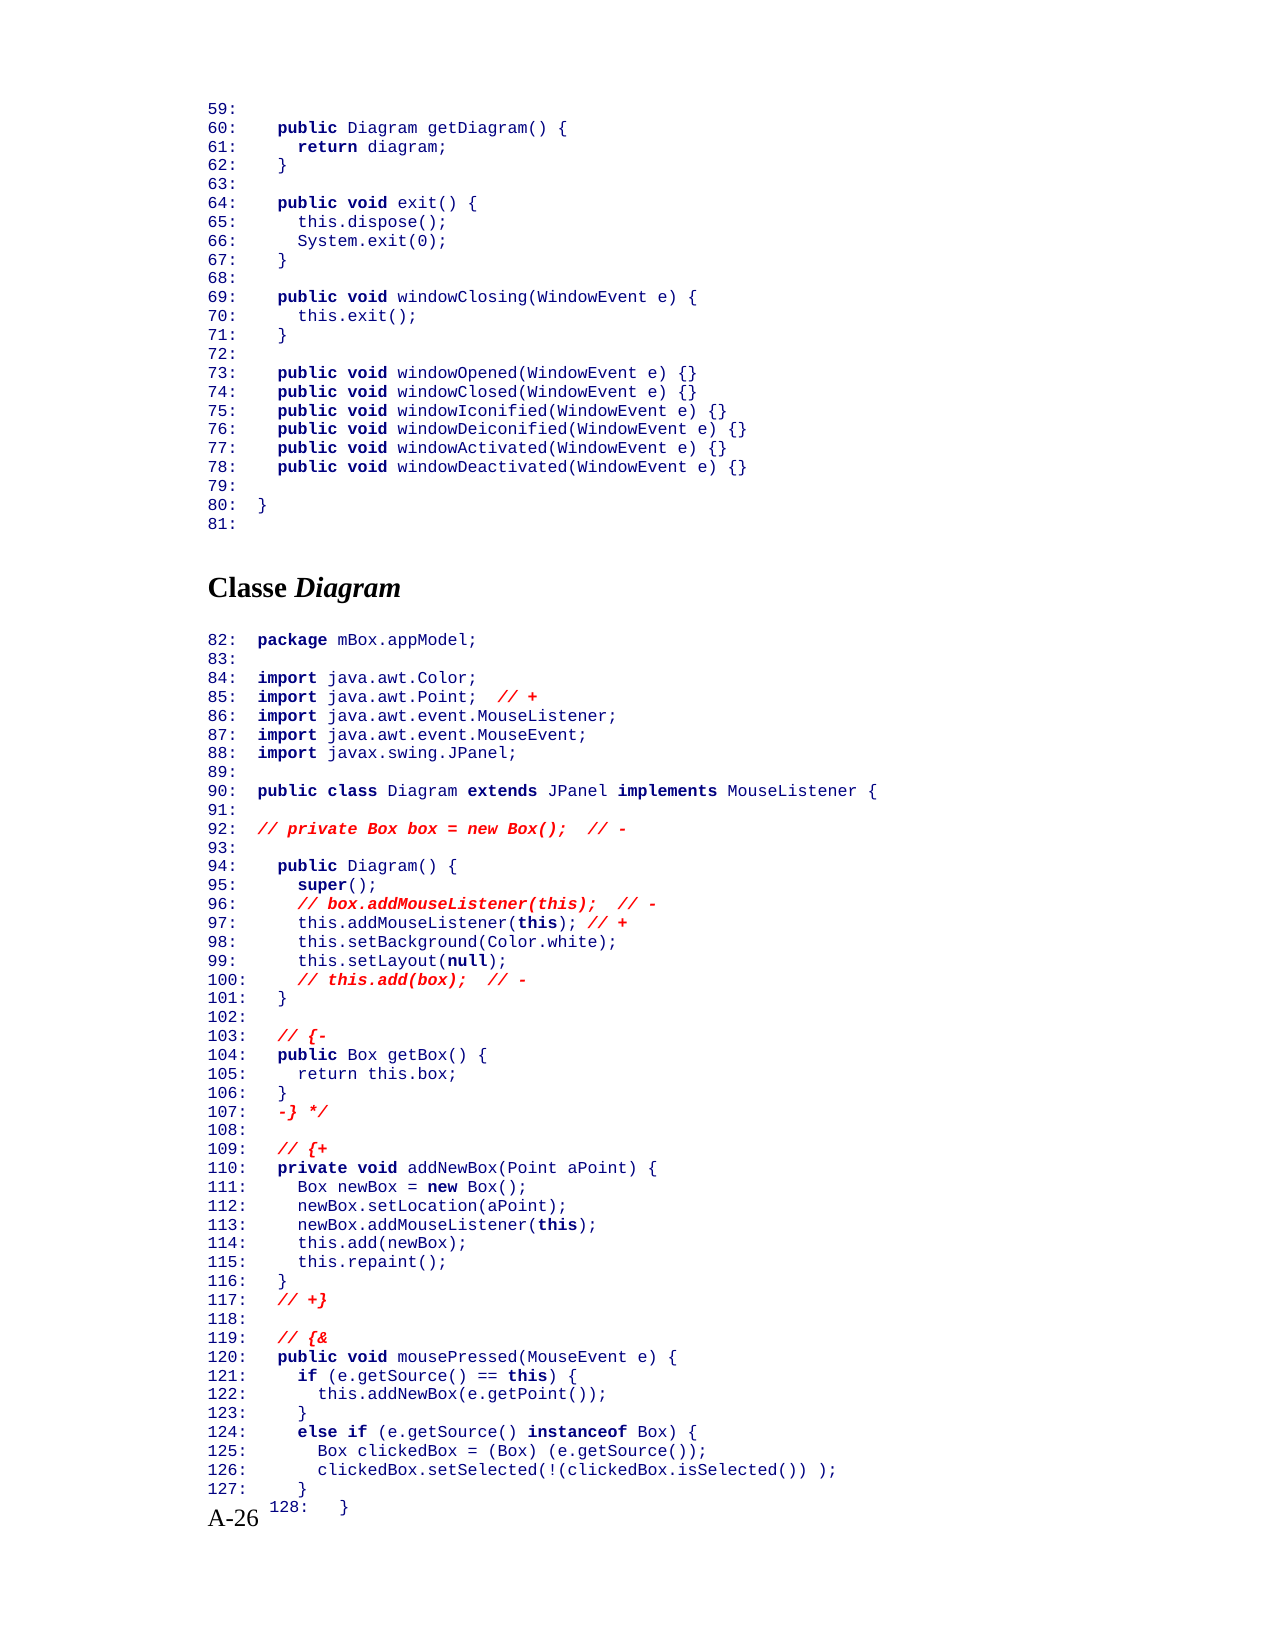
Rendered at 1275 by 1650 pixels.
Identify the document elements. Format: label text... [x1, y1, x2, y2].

text 97: this.addMouseListener(this); // + [207, 914, 1156, 933]
text 105: return this.box; [207, 1065, 1156, 1084]
text 111: Box newBox = new Box(); [207, 1178, 1156, 1197]
text 121: if (e.getSource() == this) { [207, 1367, 1156, 1386]
text 115: this.repaint(); [207, 1254, 1156, 1273]
text 106: } [207, 1084, 1156, 1103]
text 119: // {& [207, 1329, 1156, 1348]
text 76: public void windowDeiconified(WindowEvent e) {} [207, 421, 1156, 440]
text 118: [207, 1311, 1156, 1329]
text 62: } [207, 157, 1156, 176]
text 82: package mBox.appModel; [207, 632, 1156, 651]
text 120: public void mousePressed(MouseEvent e) { [207, 1348, 1156, 1367]
text 61: return diagram; [207, 138, 1156, 157]
text 103: // {- [207, 1028, 1156, 1047]
text 123: } [207, 1405, 1156, 1424]
text 100: // this.add(box); // - [207, 971, 1156, 990]
text 114: this.add(newBox); [207, 1235, 1156, 1254]
text 89: [207, 764, 1156, 783]
text 86: import java.awt.event.MouseListener; [207, 707, 1156, 726]
text 75: public void windowIconified(WindowEvent e) {} [207, 402, 1156, 421]
text Classe Diagram [207, 572, 1156, 604]
text 79: [207, 477, 1156, 496]
text 85: import java.awt.Point; // + [207, 688, 1156, 707]
text 71: } [207, 327, 1156, 346]
text 78: public void windowDeactivated(WindowEvent e) {} [207, 459, 1156, 477]
text 77: public void windowActivated(WindowEvent e) {} [207, 440, 1156, 459]
text 109: // {+ [207, 1141, 1156, 1160]
text 101: } [207, 990, 1156, 1009]
text 67: } [207, 251, 1156, 270]
text 124: else if (e.getSource() instanceof Box) { [207, 1424, 1156, 1442]
text 94: public Diagram() { [207, 858, 1156, 877]
text 81: [207, 515, 1156, 534]
text 91: [207, 801, 1156, 820]
text 104: public Box getBox() { [207, 1047, 1156, 1065]
text 126: clickedBox.setSelected(!(clickedBox.isSelected()) ); [207, 1461, 1156, 1480]
text 99: this.setLayout(null); [207, 952, 1156, 971]
text 70: this.exit(); [207, 308, 1156, 327]
text 113: newBox.addMouseListener(this); [207, 1216, 1156, 1235]
text 90: public class Diagram extends JPanel implements MouseListener { [207, 783, 1156, 801]
text 117: // +} [207, 1292, 1156, 1311]
text 87: import java.awt.event.MouseEvent; [207, 726, 1156, 745]
text 74: public void windowClosed(WindowEvent e) {} [207, 383, 1156, 402]
text 63: [207, 176, 1156, 195]
text 92: // private Box box = new Box(); // - [207, 820, 1156, 839]
text 98: this.setBackground(Color.white); [207, 933, 1156, 952]
text 83: [207, 651, 1156, 669]
text 125: Box clickedBox = (Box) (e.getSource()); [207, 1442, 1156, 1461]
text 72: [207, 346, 1156, 364]
text 122: this.addNewBox(e.getPoint()); [207, 1386, 1156, 1405]
text 65: this.dispose(); [207, 213, 1156, 232]
text 108: [207, 1122, 1156, 1141]
text 93: [207, 839, 1156, 858]
text 59: [207, 100, 1156, 119]
text 96: // box.addMouseListener(this); // - [207, 896, 1156, 914]
text 102: [207, 1009, 1156, 1028]
text 80: } [207, 496, 1156, 515]
text 69: public void windowClosing(WindowEvent e) { [207, 289, 1156, 308]
text 73: public void windowOpened(WindowEvent e) {} [207, 364, 1156, 383]
text 112: newBox.setLocation(aPoint); [207, 1197, 1156, 1216]
text 128: } [207, 1499, 1156, 1518]
text 68: [207, 270, 1156, 289]
text 107: -} */ [207, 1103, 1156, 1122]
text 110: private void addNewBox(Point aPoint) { [207, 1160, 1156, 1178]
text 84: import java.awt.Color; [207, 669, 1156, 688]
text 66: System.exit(0); [207, 232, 1156, 251]
text 88: import javax.swing.JPanel; [207, 745, 1156, 764]
text 60: public Diagram getDiagram() { [207, 119, 1156, 138]
text 127: } [207, 1480, 1156, 1499]
text 116: } [207, 1273, 1156, 1292]
text 95: super(); [207, 877, 1156, 896]
text 64: public void exit() { [207, 195, 1156, 213]
